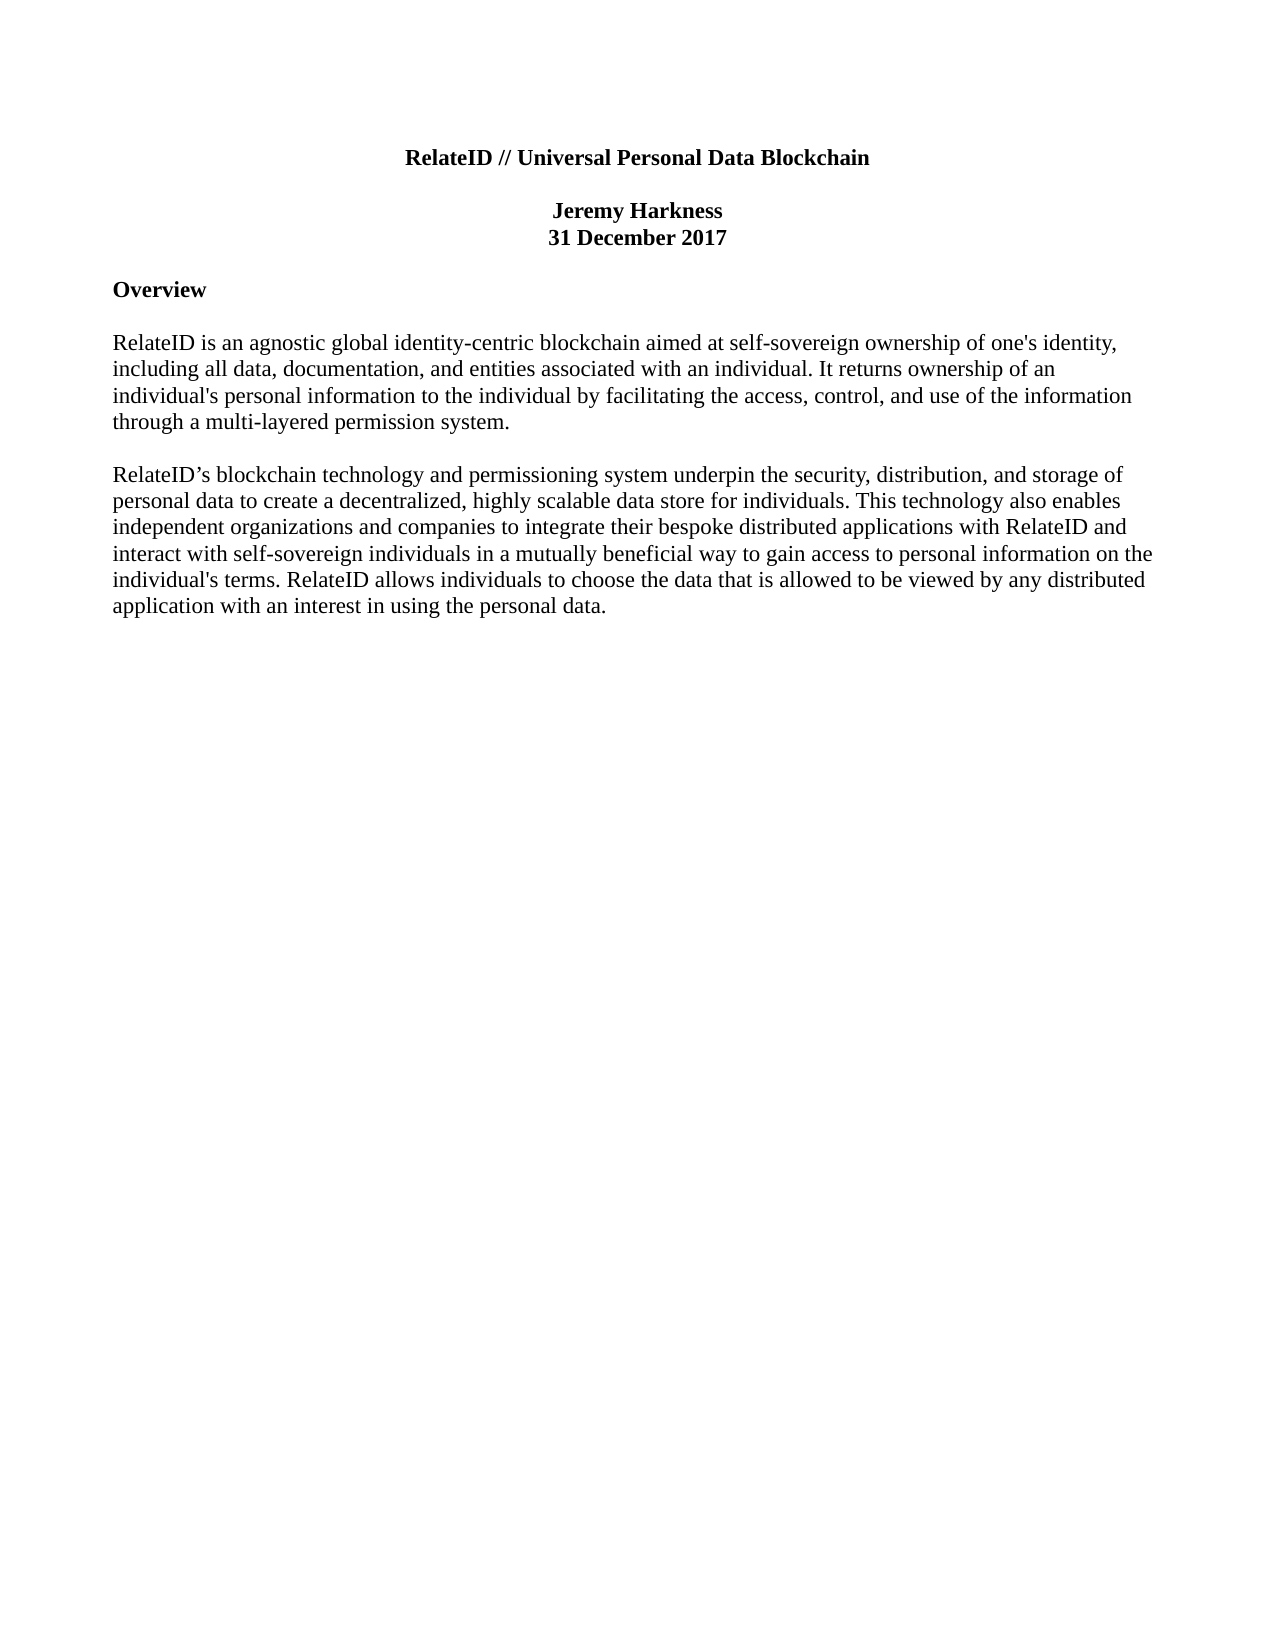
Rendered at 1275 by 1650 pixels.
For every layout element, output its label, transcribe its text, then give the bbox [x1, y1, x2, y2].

text RelateID is an agnostic global identity-centric blockchain aimed at self-sovereign ownership of one's identity, including all data, documentation, and entities associated with an individual. It returns ownership of an individual's personal information to the individual by facilitating the access, control, and use of the information through a multi-layered permission system. [112, 329, 1162, 434]
text 31 December 2017 [112, 223, 1162, 250]
text RelateID’s blockchain technology and permissioning system underpin the security, distribution, and storage of personal data to create a decentralized, highly scalable data store for individuals. This technology also enables independent organizations and companies to integrate their bespoke distributed applications with RelateID and interact with self-sovereign individuals in a mutually beneficial way to gain access to personal information on the individual's terms. RelateID allows individuals to choose the data that is allowed to be viewed by any distributed application with an interest in using the personal data. [112, 461, 1162, 619]
text Jeremy Harkness [112, 197, 1162, 223]
text Overview [112, 276, 1162, 303]
text RelateID // Universal Personal Data Blockchain [112, 144, 1162, 171]
